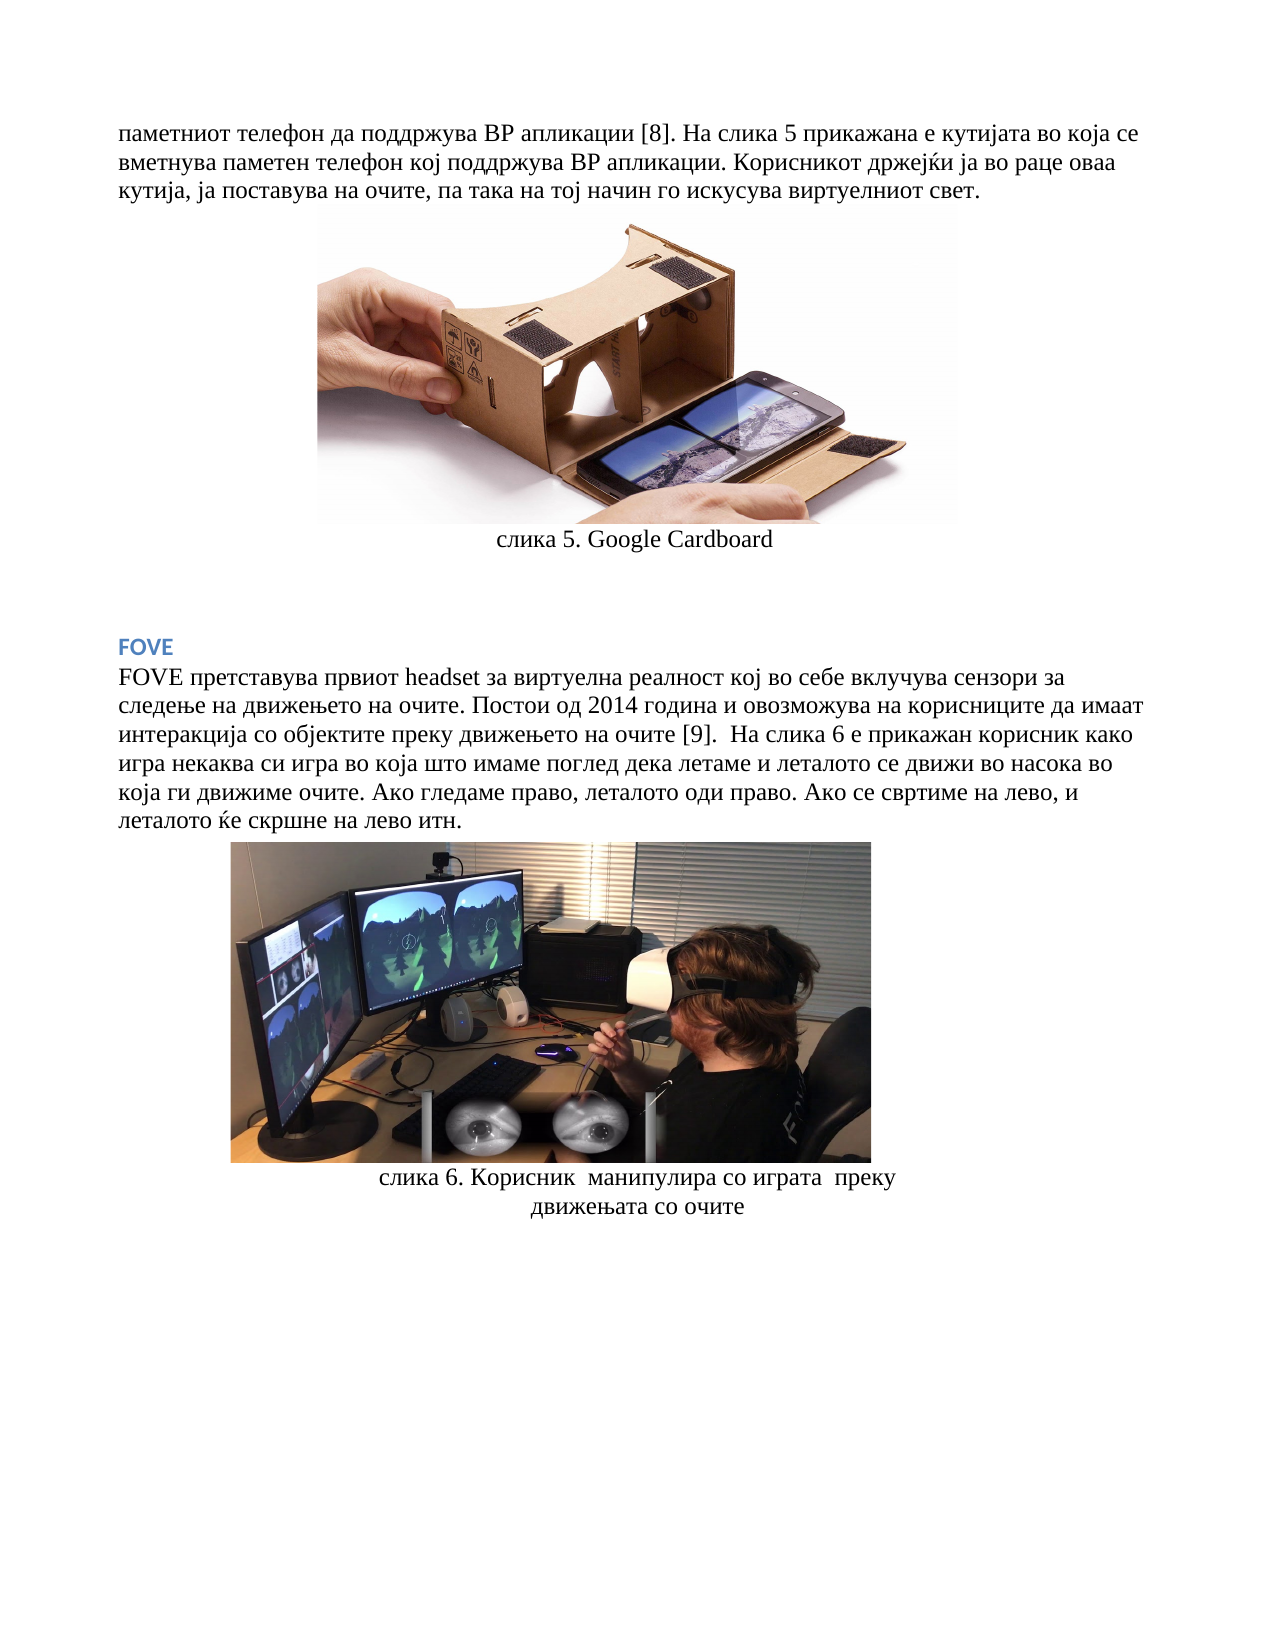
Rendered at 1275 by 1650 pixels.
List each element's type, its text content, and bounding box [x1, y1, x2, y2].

picture [230, 842, 872, 1163]
text движењата со очите [118, 1191, 1157, 1220]
text слика 5. Google Cardboard [118, 204, 1157, 553]
text паметниот телефон да поддржува ВР апликации [8]. На слика 5 прикажана е кутијата во која се вметнува паметен телефон кој поддржува ВР апликации. Корисникот држејќи ја во раце оваа кутија, ја поставува на очите, па така на тој начин го искусува виртуелниот свет. [118, 118, 1157, 204]
text слика 6. Корисник манипулира со играта преку [118, 834, 1157, 1191]
picture [317, 204, 958, 524]
subtitle FOVE [118, 631, 1157, 662]
text FOVE претставува првиот headset за виртуелна реалност кој во себе вклучува сензори за следење на движењето на очите. Постои од 2014 година и овозможува на корисниците да имаат интеракција со објектите преку движењето на очите [9]. На слика 6 е прикажан корисник како игра некаква си игра во која што имаме поглед дека летаме и леталото се движи во насока во која ги движиме очите. Ако гледаме право, леталото оди право. Ако се свртиме на лево, и леталото ќе скршне на лево итн. [118, 662, 1157, 834]
